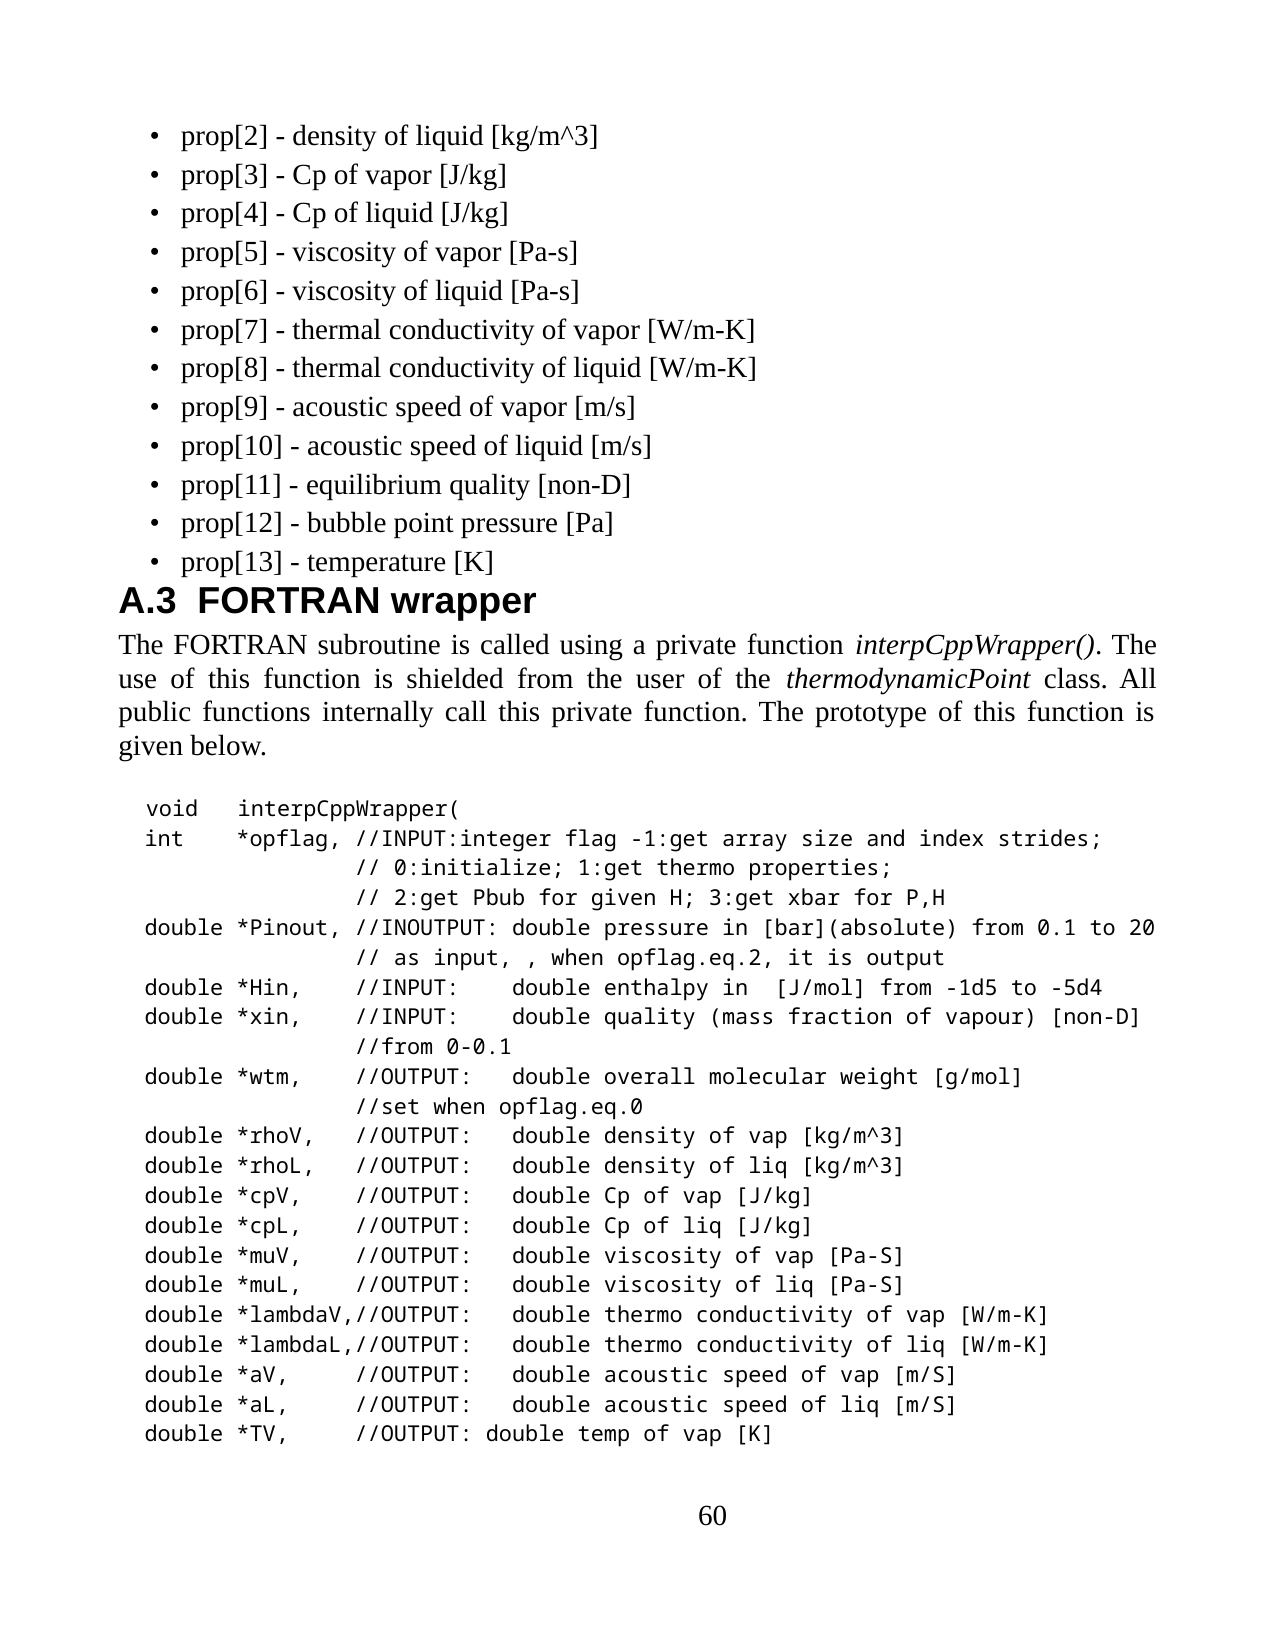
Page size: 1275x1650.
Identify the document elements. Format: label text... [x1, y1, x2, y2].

text double *lambdaV,//OUTPUT: double thermo conductivity of vap [W/m-K] [118, 1299, 1157, 1329]
text double *muV, //OUTPUT: double viscosity of vap [Pa-S] [118, 1239, 1157, 1269]
text double *rhoV, //OUTPUT: double density of vap [kg/m^3] [118, 1120, 1157, 1150]
text //from 0-0.1 [118, 1031, 1157, 1061]
text double *Pinout, //INOUTPUT: double pressure in [bar](absolute) from 0.1 to 20 [118, 912, 1157, 942]
text • prop[12] - bubble point pressure [Pa] [149, 506, 1157, 539]
text double *Hin, //INPUT: double enthalpy in [J/mol] from -1d5 to -5d4 [118, 971, 1157, 1001]
text double *lambdaL,//OUTPUT: double thermo conductivity of liq [W/m-K] [118, 1329, 1157, 1359]
text • prop[6] - viscosity of liquid [Pa-s] [149, 273, 1157, 307]
text double *xin, //INPUT: double quality (mass fraction of vapour) [non-D] [118, 1001, 1157, 1031]
text double *aL, //OUTPUT: double acoustic speed of liq [m/S] [118, 1388, 1157, 1418]
text // 2:get Pbub for given H; 3:get xbar for P,H [118, 882, 1157, 912]
text • prop[11] - equilibrium quality [non-D] [149, 467, 1157, 500]
text double *cpL, //OUTPUT: double Cp of liq [J/kg] [118, 1210, 1157, 1239]
text • prop[10] - acoustic speed of liquid [m/s] [149, 428, 1157, 462]
text // as input, , when opflag.eq.2, it is output [118, 942, 1157, 971]
subtitle A.3 FORTRAN wrapper [118, 578, 1157, 621]
text double *rhoL, //OUTPUT: double density of liq [kg/m^3] [118, 1150, 1157, 1180]
text double *aV, //OUTPUT: double acoustic speed of vap [m/S] [118, 1359, 1157, 1388]
text • prop[8] - thermal conductivity of liquid [W/m-K] [149, 351, 1157, 384]
text • prop[4] - Cp of liquid [J/kg] [149, 196, 1157, 229]
text • prop[9] - acoustic speed of vapor [m/s] [149, 389, 1157, 423]
text • prop[13] - temperature [K] [149, 544, 1157, 578]
text double *wtm, //OUTPUT: double overall molecular weight [g/mol] [118, 1061, 1157, 1091]
text double *muL, //OUTPUT: double viscosity of liq [Pa-S] [118, 1269, 1157, 1299]
text double *cpV, //OUTPUT: double Cp of vap [J/kg] [118, 1180, 1157, 1210]
text void interpCppWrapper( [118, 793, 1157, 822]
text • prop[2] - density of liquid [kg/m^3] [149, 118, 1157, 152]
text • prop[7] - thermal conductivity of vapor [W/m-K] [149, 312, 1157, 345]
text //set when opflag.eq.0 [118, 1091, 1157, 1120]
text • prop[3] - Cp of vapor [J/kg] [149, 157, 1157, 190]
text int *opflag, //INPUT:integer flag -1:get array size and index strides; [118, 822, 1157, 852]
text The FORTRAN subroutine is called using a private function interpCppWrapper(). The use of this function is shielded from the user of the thermodynamicPoint class. All public functions internally call this private function. The prototype of this function is given below. [118, 627, 1157, 761]
text // 0:initialize; 1:get thermo properties; [118, 852, 1157, 882]
text • prop[5] - viscosity of vapor [Pa-s] [149, 234, 1157, 268]
text double *TV, //OUTPUT: double temp of vap [K] [118, 1418, 1157, 1448]
